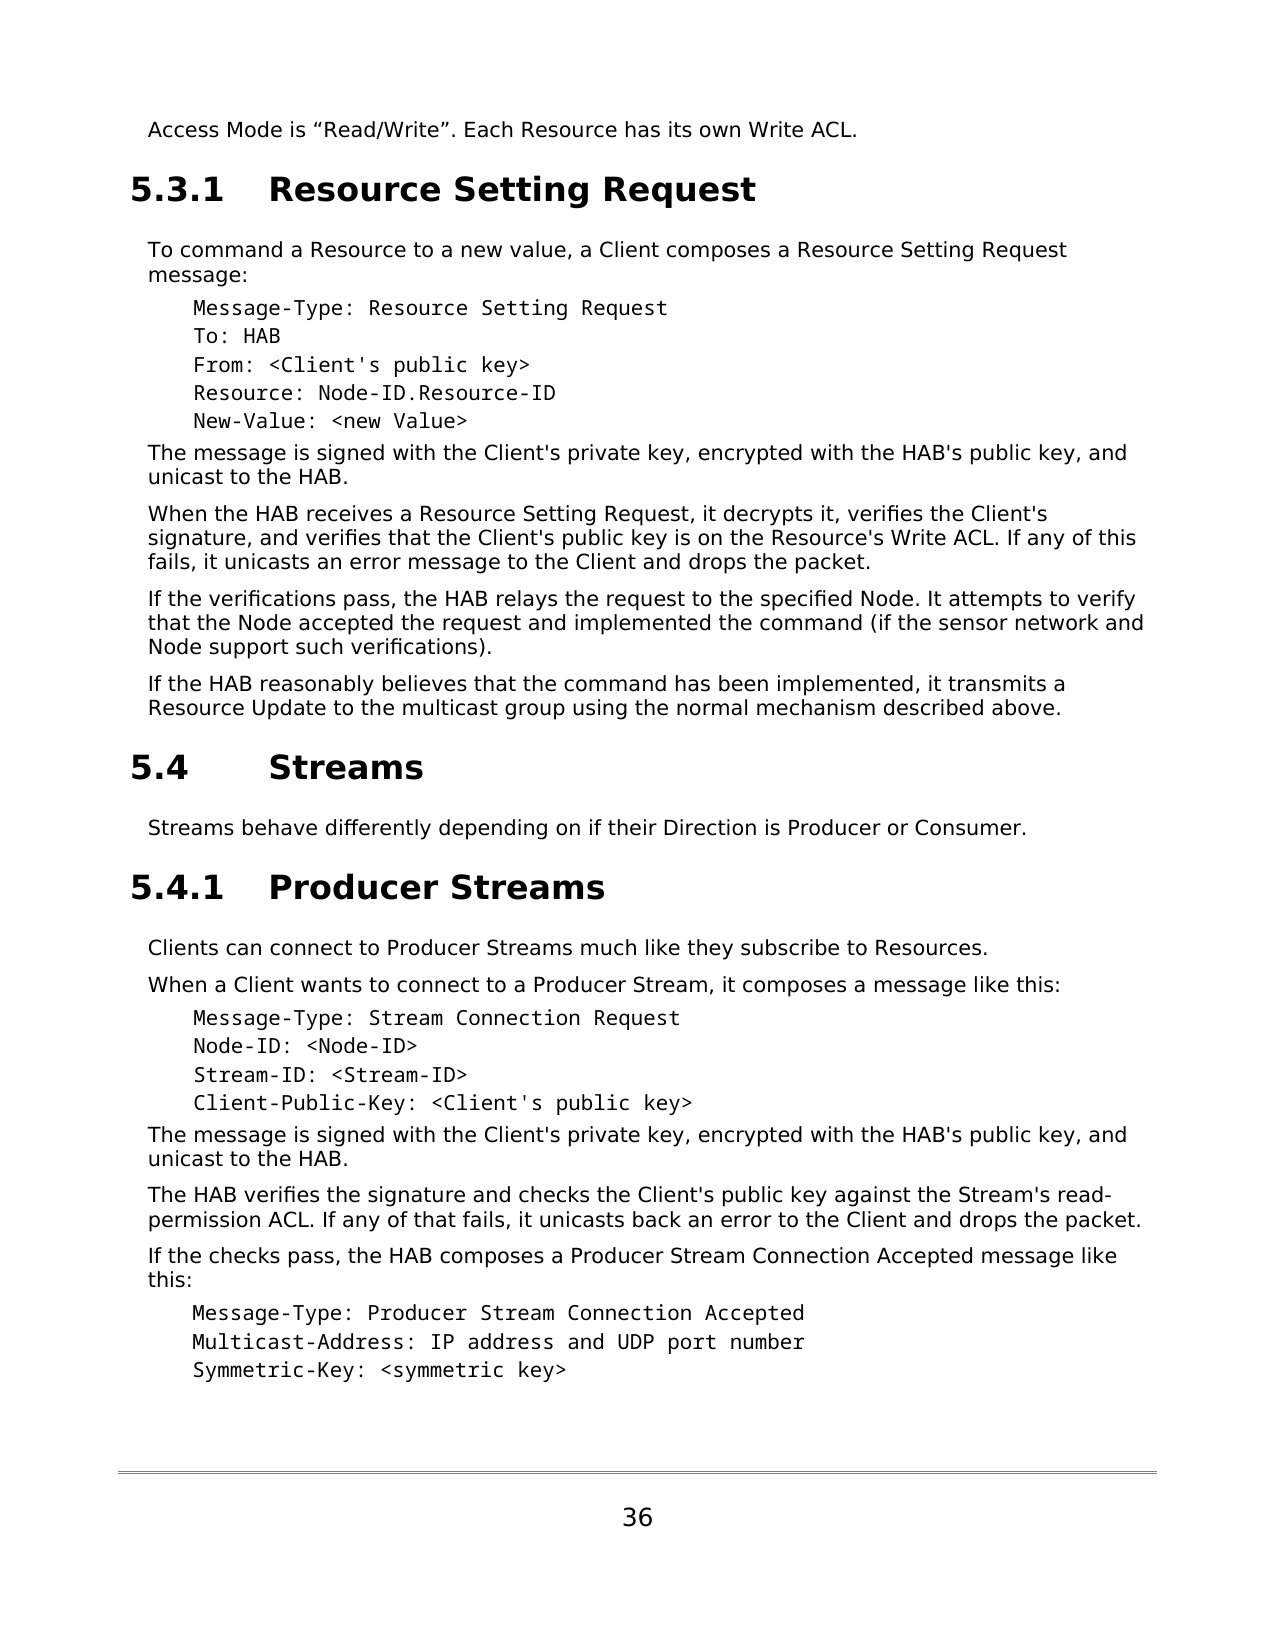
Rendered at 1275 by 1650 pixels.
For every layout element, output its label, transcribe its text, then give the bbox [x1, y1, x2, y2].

text When the HAB receives a Resource Setting Request, it decrypts it, verifies the Client's signature, and verifies that the Client's public key is on the Resource's Write ACL. If any of this fails, it unicasts an error message to the Client and drops the packet. [148, 502, 1157, 574]
text The HAB verifies the signature and checks the Client's public key against the Stream's read-permission ACL. If any of that fails, it unicasts back an error to the Client and drops the packet. [148, 1183, 1157, 1232]
text Resource: Node-ID.Resource-ID [193, 378, 1157, 407]
text The message is signed with the Client's private key, encrypted with the HAB's public key, and unicast to the HAB. [148, 1123, 1157, 1171]
text Multicast-Address: IP address and UDP port number [192, 1327, 1157, 1355]
text If the checks pass, the HAB composes a Producer Stream Connection Accepted message like this: [148, 1244, 1157, 1292]
text Message-Type: Resource Setting Request [193, 293, 1157, 321]
text From: <Client's public key> [193, 350, 1157, 378]
text Client-Public-Key: <Client's public key> [193, 1088, 1157, 1117]
text If the HAB reasonably believes that the command has been implemented, it transmits a Resource Update to the multicast group using the normal mechanism described above. [148, 672, 1157, 720]
text Message-Type: Stream Connection Request [193, 1003, 1157, 1031]
text New-Value: <new Value> [193, 407, 1157, 435]
text Node-ID: <Node-ID> [193, 1031, 1157, 1060]
text When a Client wants to connect to a Producer Stream, it composes a message like this: [148, 973, 1157, 997]
text Message-Type: Producer Stream Connection Accepted [192, 1298, 1157, 1327]
text Clients can connect to Producer Streams much like they subscribe to Resources. [148, 936, 1157, 961]
subtitle Resource Setting Request [118, 171, 1157, 210]
text Symmetric-Key: <symmetric key> [192, 1355, 1157, 1384]
subtitle Streams [118, 749, 1157, 787]
text To command a Resource to a new value, a Client composes a Resource Setting Request message: [148, 238, 1157, 287]
text If the verifications pass, the HAB relays the request to the specified Node. It attempts to verify that the Node accepted the request and implemented the command (if the sensor network and Node support such verifications). [148, 587, 1157, 659]
subtitle Producer Streams [118, 869, 1157, 908]
text Stream-ID: <Stream-ID> [193, 1060, 1157, 1088]
text Streams behave differently depending on if their Direction is Producer or Consumer. [148, 816, 1157, 840]
text The message is signed with the Client's private key, encrypted with the HAB's public key, and unicast to the HAB. [148, 441, 1157, 490]
text To: HAB [193, 321, 1157, 350]
text Access Mode is “Read/Write”. Each Resource has its own Write ACL. [148, 118, 1157, 142]
